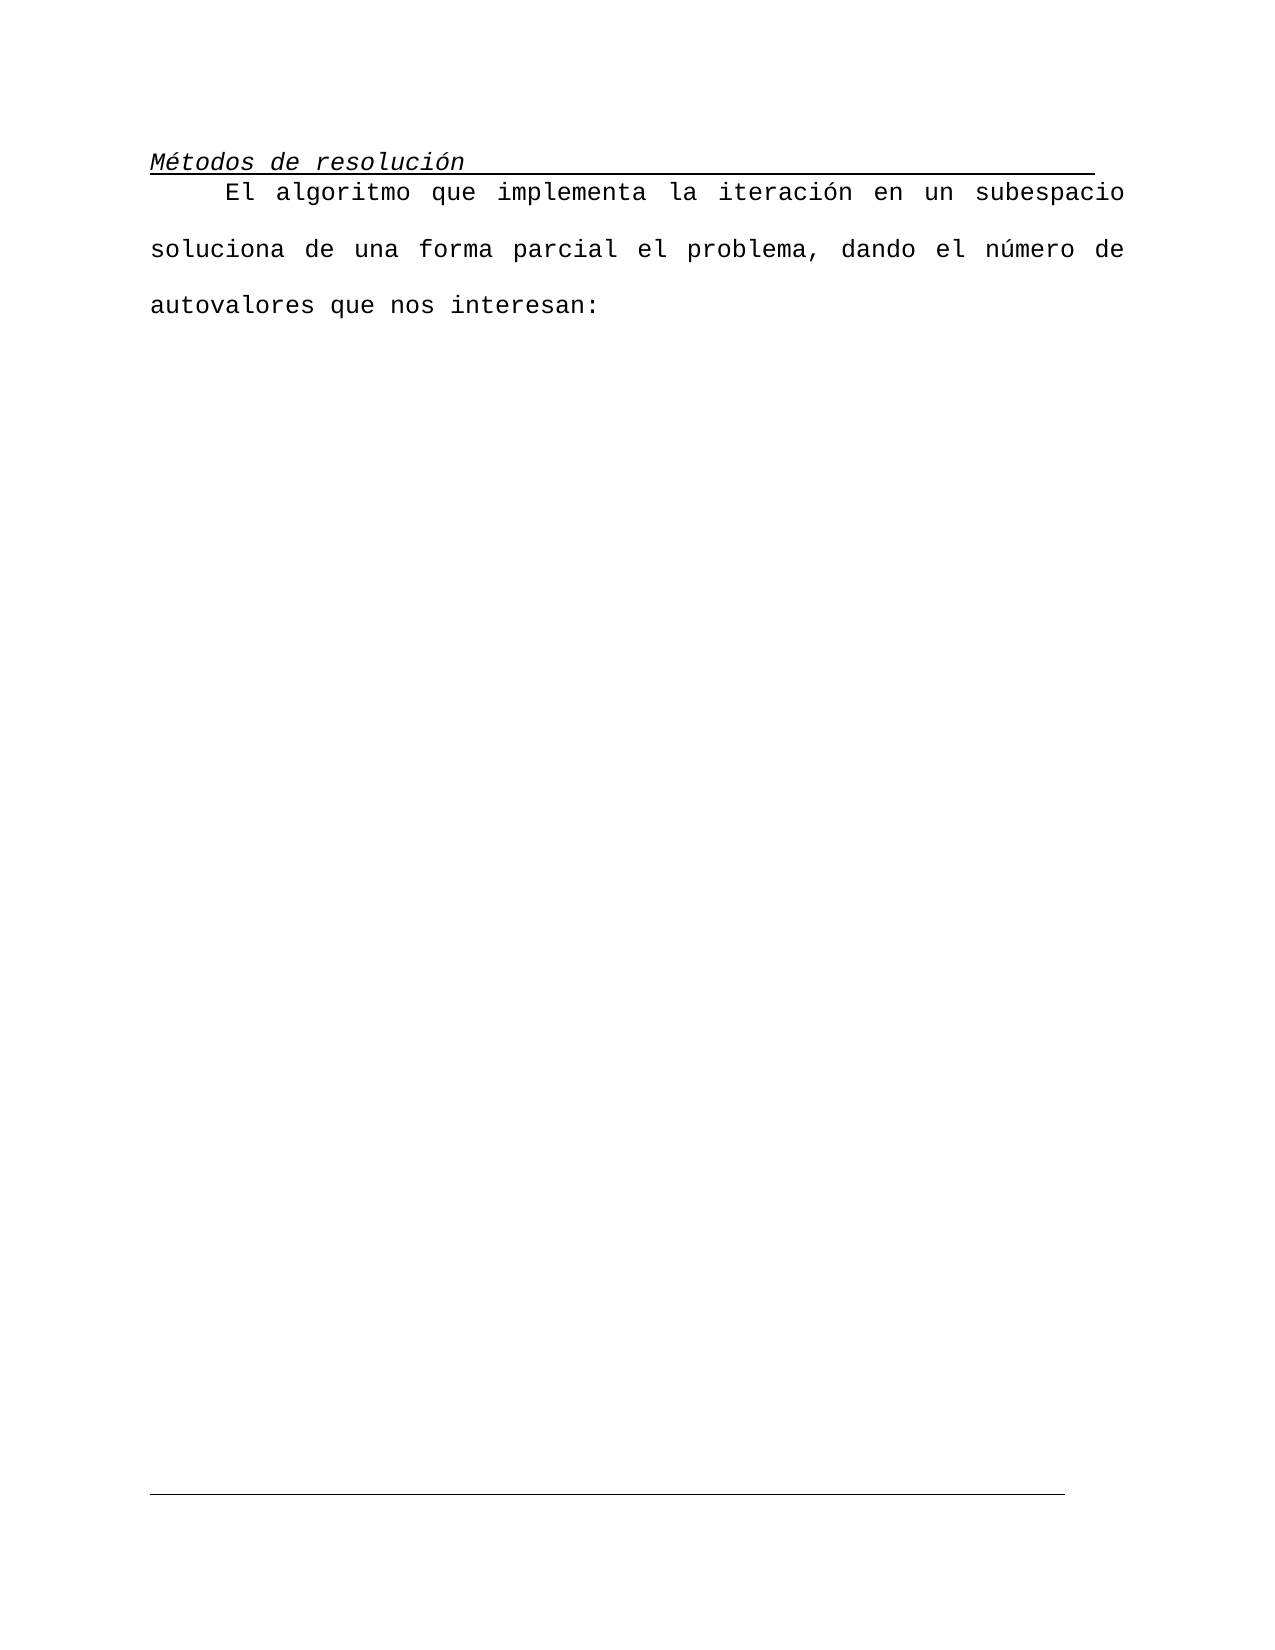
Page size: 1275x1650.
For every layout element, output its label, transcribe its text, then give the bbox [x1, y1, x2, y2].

text El algoritmo que implementa la iteración en un subespacio soluciona de una forma parcial el problema, dando el número de autovalores que nos interesan: [150, 179, 1125, 321]
